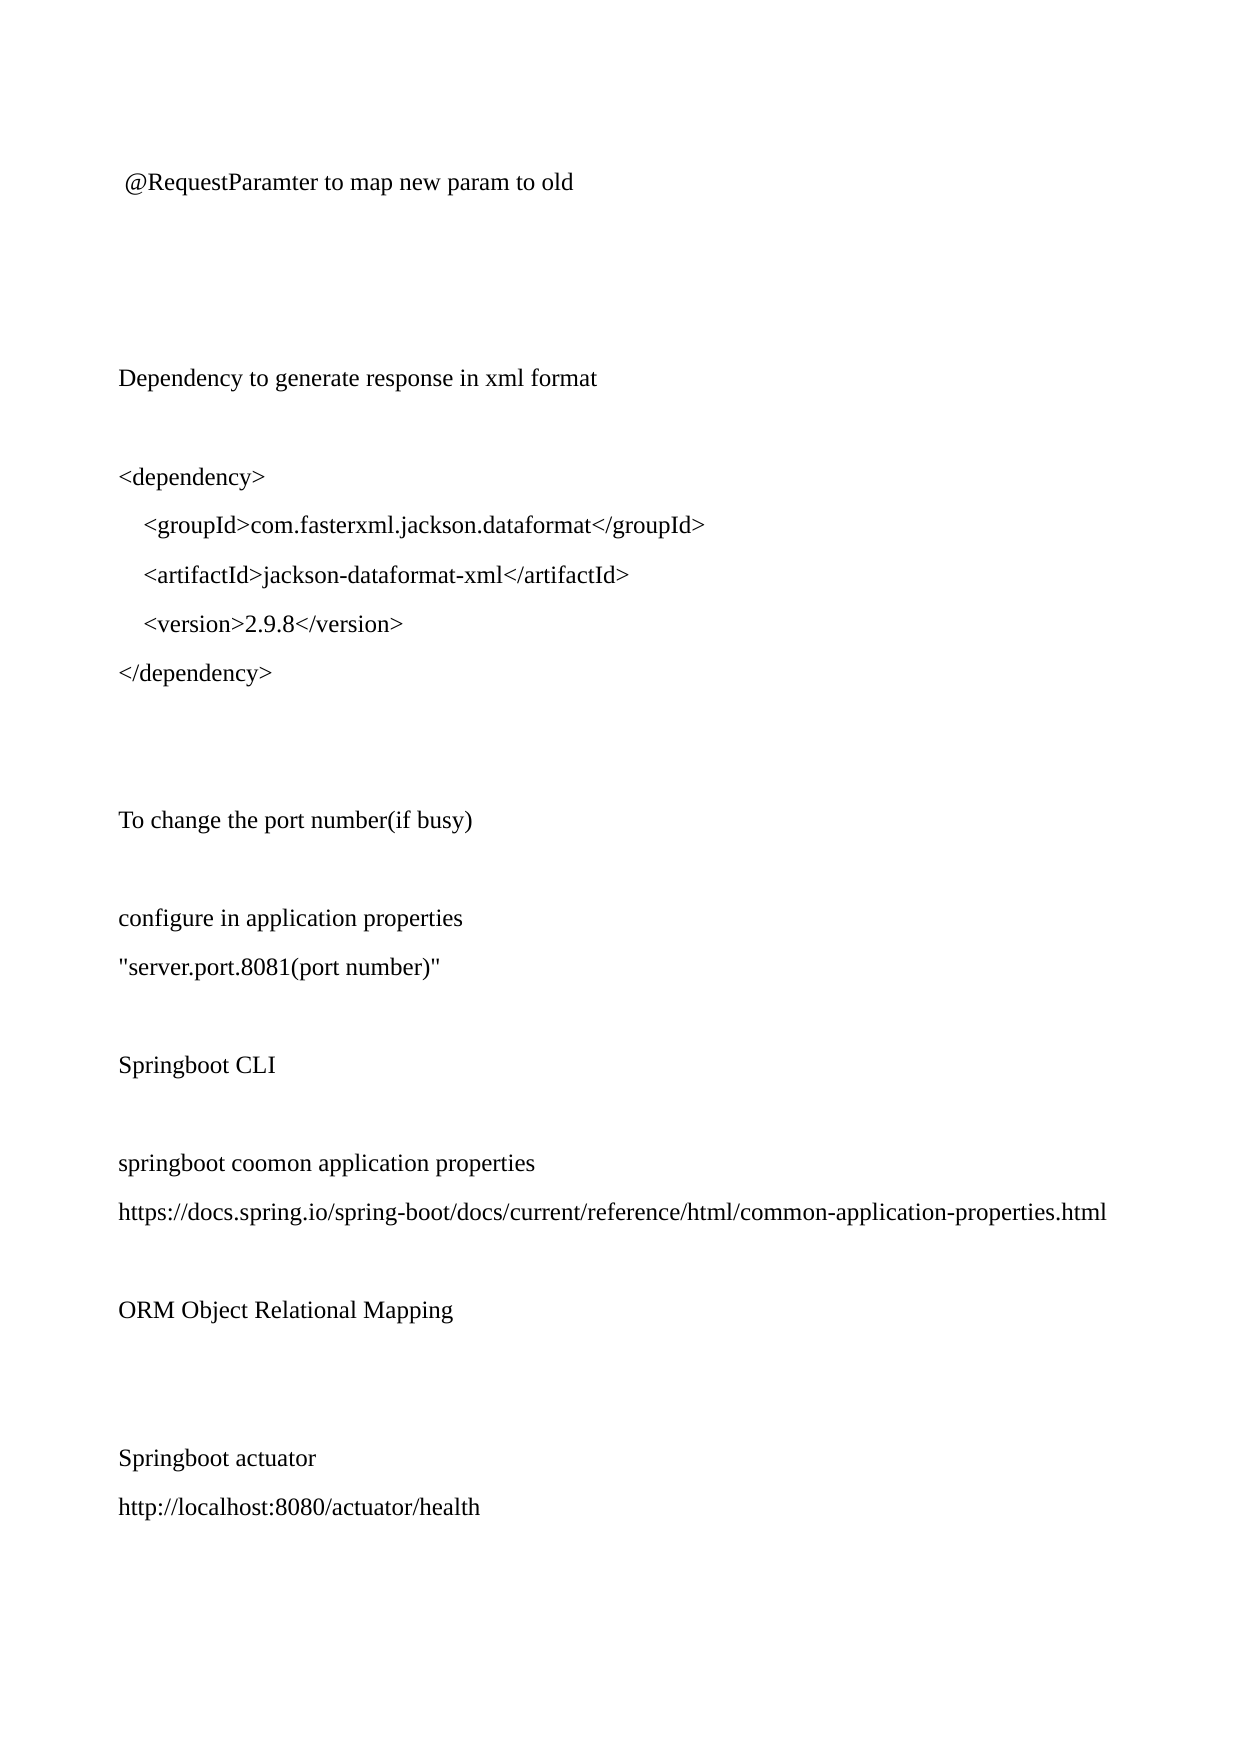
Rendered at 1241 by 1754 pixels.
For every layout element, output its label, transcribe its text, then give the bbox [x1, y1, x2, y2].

text <artifactId>jackson-dataformat-xml</artifactId> [118, 560, 1122, 588]
text Springboot actuator [118, 1443, 1122, 1472]
text </dependency> [118, 658, 1122, 687]
text <version>2.9.8</version> [118, 609, 1122, 637]
text Dependency to generate response in xml format [118, 363, 1122, 392]
text https://docs.spring.io/spring-boot/docs/current/reference/html/common-application-properties.html [118, 1197, 1122, 1226]
text @RequestParamter to map new param to old [118, 167, 1122, 196]
text To change the port number(if busy) [118, 805, 1122, 834]
text http://localhost:8080/actuator/health [118, 1492, 1122, 1521]
text <groupId>com.fasterxml.jackson.dataformat</groupId> [118, 511, 1122, 539]
text "server.port.8081(port number)" [118, 952, 1122, 981]
text ORM Object Relational Mapping [118, 1296, 1122, 1324]
text <dependency> [118, 462, 1122, 490]
text Springboot CLI [118, 1050, 1122, 1079]
text configure in application properties [118, 903, 1122, 932]
text springboot coomon application properties [118, 1148, 1122, 1177]
